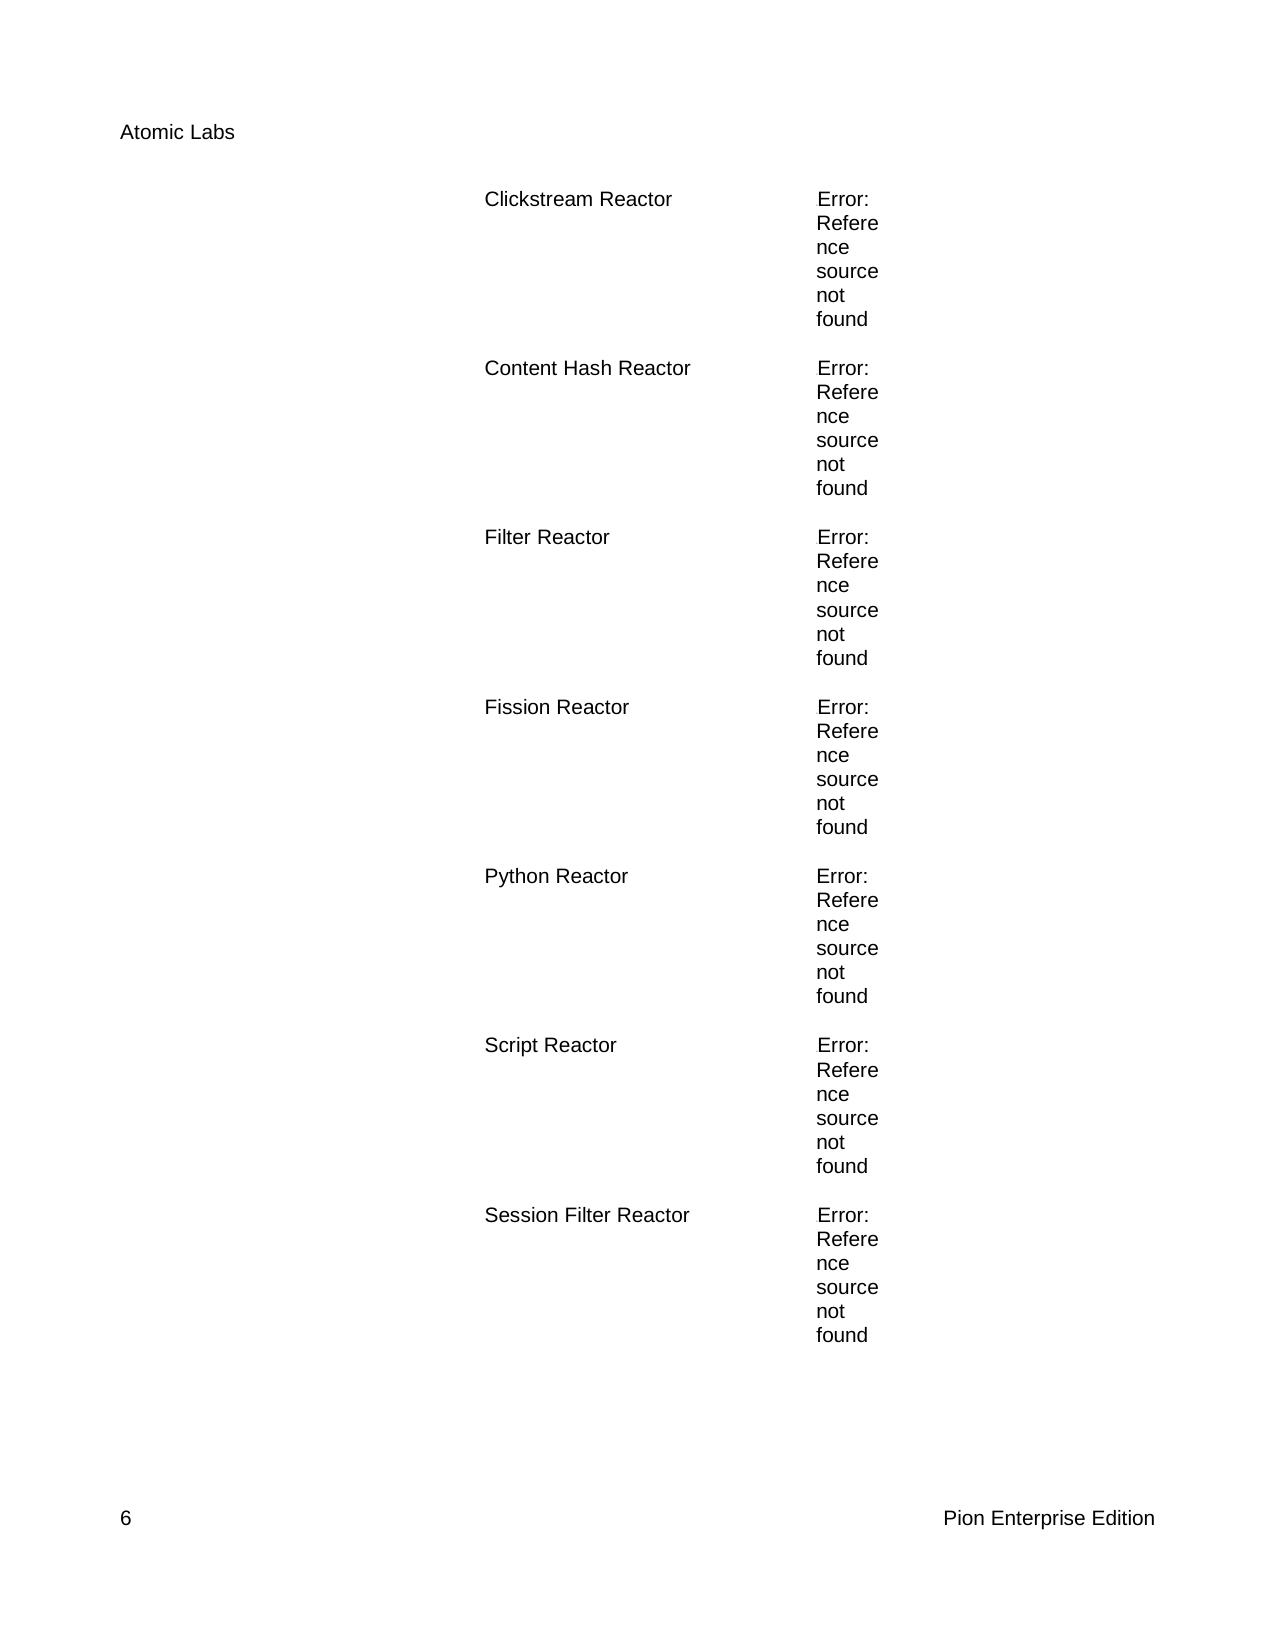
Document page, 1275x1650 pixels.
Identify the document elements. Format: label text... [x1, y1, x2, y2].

table_cell XError: Reference source not found [775, 1021, 898, 1190]
table_cell Script Reactor [443, 1021, 775, 1190]
table_cell Fission Reactor [443, 682, 775, 852]
table_cell Content Hash Reactor [443, 344, 775, 513]
table_cell Error: Reference source not found [775, 852, 898, 1021]
table_cell XError: Reference source not found [775, 682, 898, 852]
table_cell Session Filter Reactor [443, 1190, 775, 1360]
table_cell XError: Reference source not found [775, 174, 898, 343]
table_cell XError: Reference source not found [775, 513, 898, 682]
table_cell XError: Reference source not found [775, 1190, 898, 1360]
table_cell Filter Reactor [443, 513, 775, 682]
table_cell Clickstream Reactor [443, 174, 775, 343]
table_cell [111, 174, 443, 1360]
table_cell Python Reactor [443, 852, 775, 1021]
table_cell XError: Reference source not found [775, 344, 898, 513]
